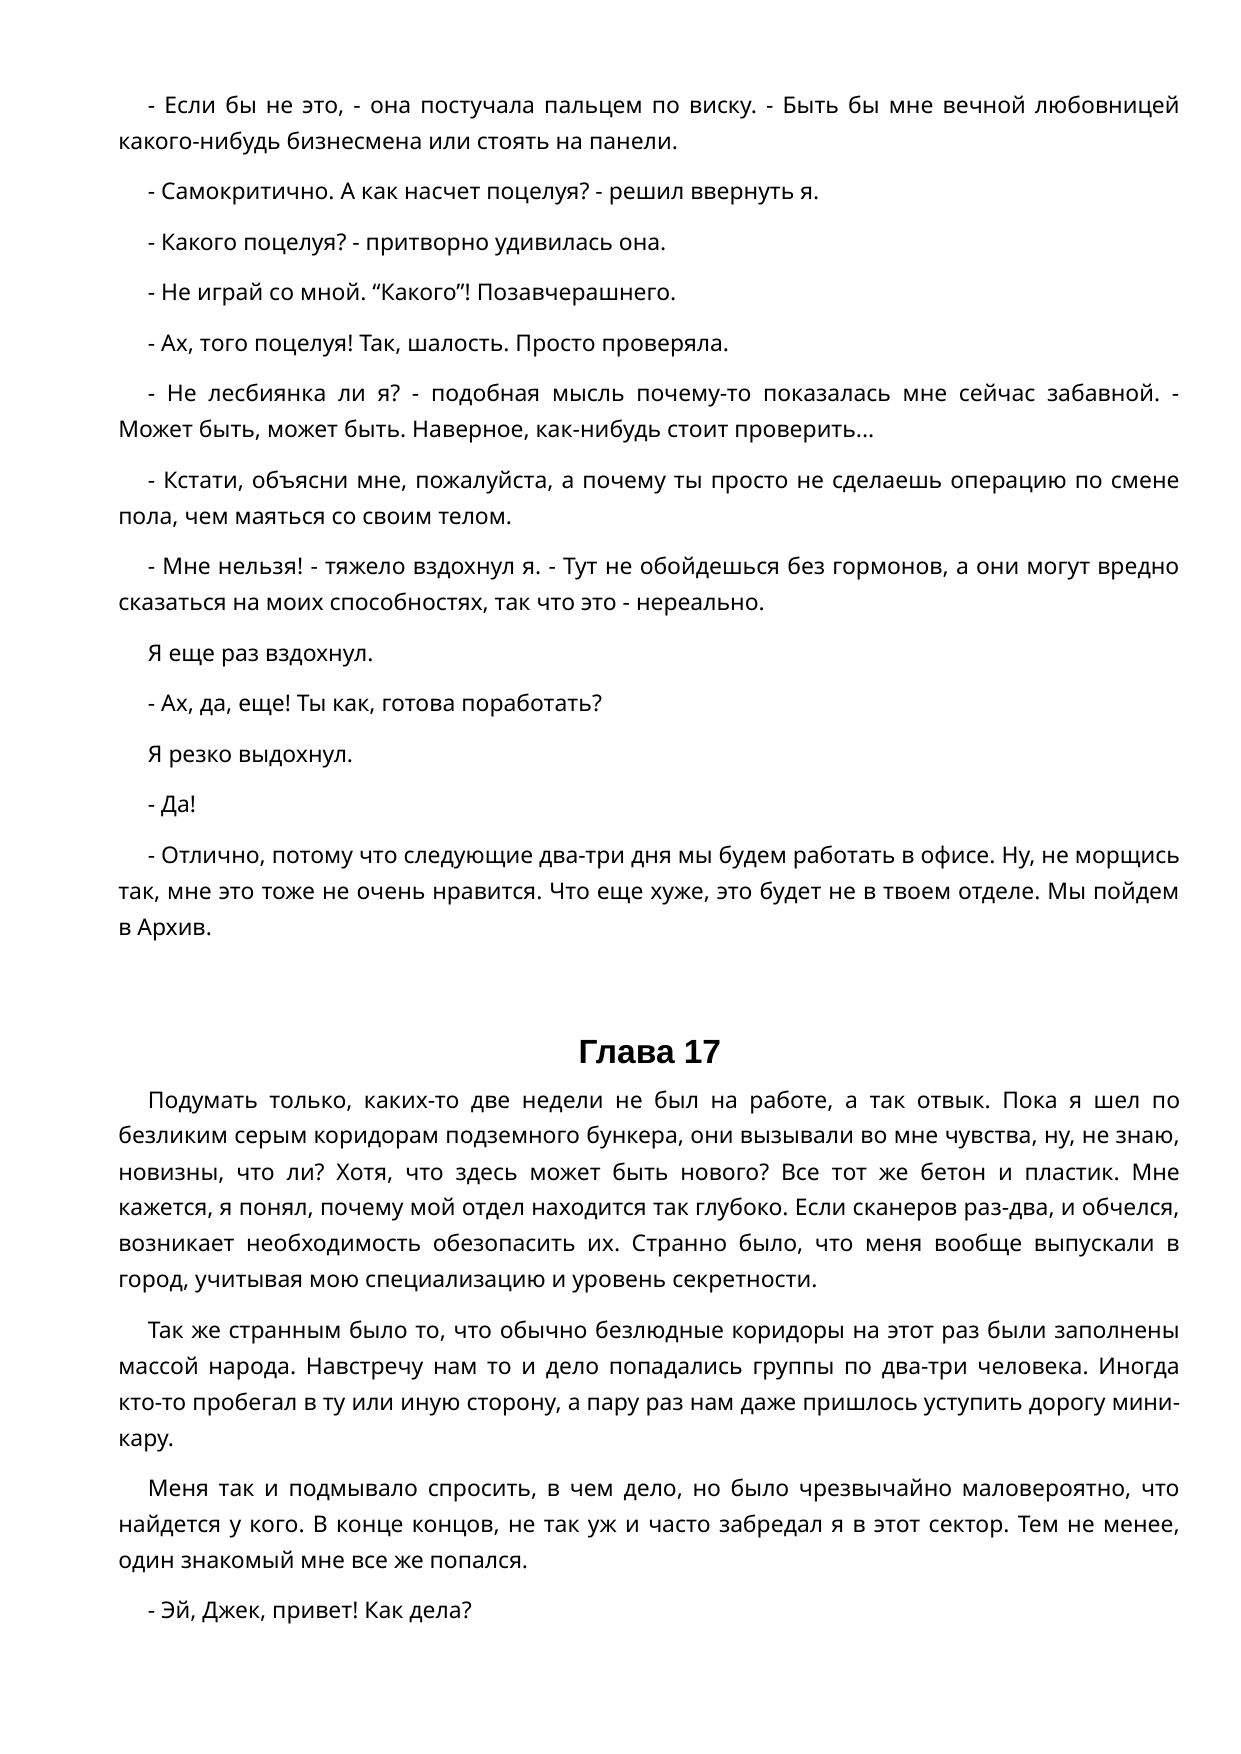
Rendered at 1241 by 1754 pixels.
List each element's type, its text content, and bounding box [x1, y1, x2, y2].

text - Отлично, потому что следующие два-три дня мы будем работать в офисе. Ну, не морщись так, мне это тоже не очень нравится. Что еще хуже, это будет не в твоем отделе. Мы пойдем в Архив. [118, 839, 1181, 942]
text - Не лесбиянка ли я? - подобная мысль почему-то показалась мне сейчас забавной. - Может быть, может быть. Наверное, как-нибудь стоит проверить... [118, 377, 1181, 444]
text - Самокритично. А как насчет поцелуя? - решил ввернуть я. [118, 175, 1181, 206]
text - Не играй со мной. “Какого”! Позавчерашнего. [118, 276, 1181, 307]
text - Какого поцелуя? - притворно удивилась она. [118, 226, 1181, 257]
text - Мне нельзя! - тяжело вздохнул я. - Тут не обойдешься без гормонов, а они могут вредно сказаться на моих способностях, так что это - нереально. [118, 550, 1181, 617]
text - Эй, Джек, привет! Как дела? [118, 1594, 1181, 1626]
text Так же странным было то, что обычно безлюдные коридоры на этот раз были заполнены массой народа. Навстречу нам то и дело попадались группы по два-три человека. Иногда кто-то пробегал в ту или иную сторону, а пару раз нам даже пришлось уступить дорогу мини-кару. [118, 1314, 1181, 1453]
text - Ах, того поцелуя! Так, шалость. Просто проверяла. [118, 327, 1181, 358]
text - Кстати, объясни мне, пожалуйста, а почему ты просто не сделаешь операцию по смене пола, чем маяться со своим телом. [118, 464, 1181, 531]
text - Ах, да, еще! Ты как, готова поработать? [118, 687, 1181, 718]
text Я еще раз вздохнул. [118, 637, 1181, 668]
text - Если бы не это, - она постучала пальцем по виску. - Быть бы мне вечной любовницей какого-нибудь бизнесмена или стоять на панели. [118, 89, 1181, 156]
text Меня так и подмывало спросить, в чем дело, но было чрезвычайно маловероятно, что найдется у кого. В конце концов, не так уж и часто забредал я в этот сектор. Тем не менее, один знакомый мне все же попался. [118, 1472, 1181, 1575]
text - Да! [118, 788, 1181, 819]
text Подумать только, каких-то две недели не был на работе, а так отвык. Пока я шел по безликим серым коридорам подземного бункера, они вызывали во мне чувства, ну, не знаю, новизны, что ли? Хотя, что здесь может быть нового? Все тот же бетон и пластик. Мне кажется, я понял, почему мой отдел находится так глубоко. Если сканеров раз-два, и обчелся, возникает необходимость обезопасить их. Странно было, что меня вообще выпускали в город, учитывая мою специализацию и уровень секретности. [118, 1083, 1181, 1294]
text Я резко выдохнул. [118, 738, 1181, 769]
subtitle Глава 17 [118, 1032, 1181, 1071]
